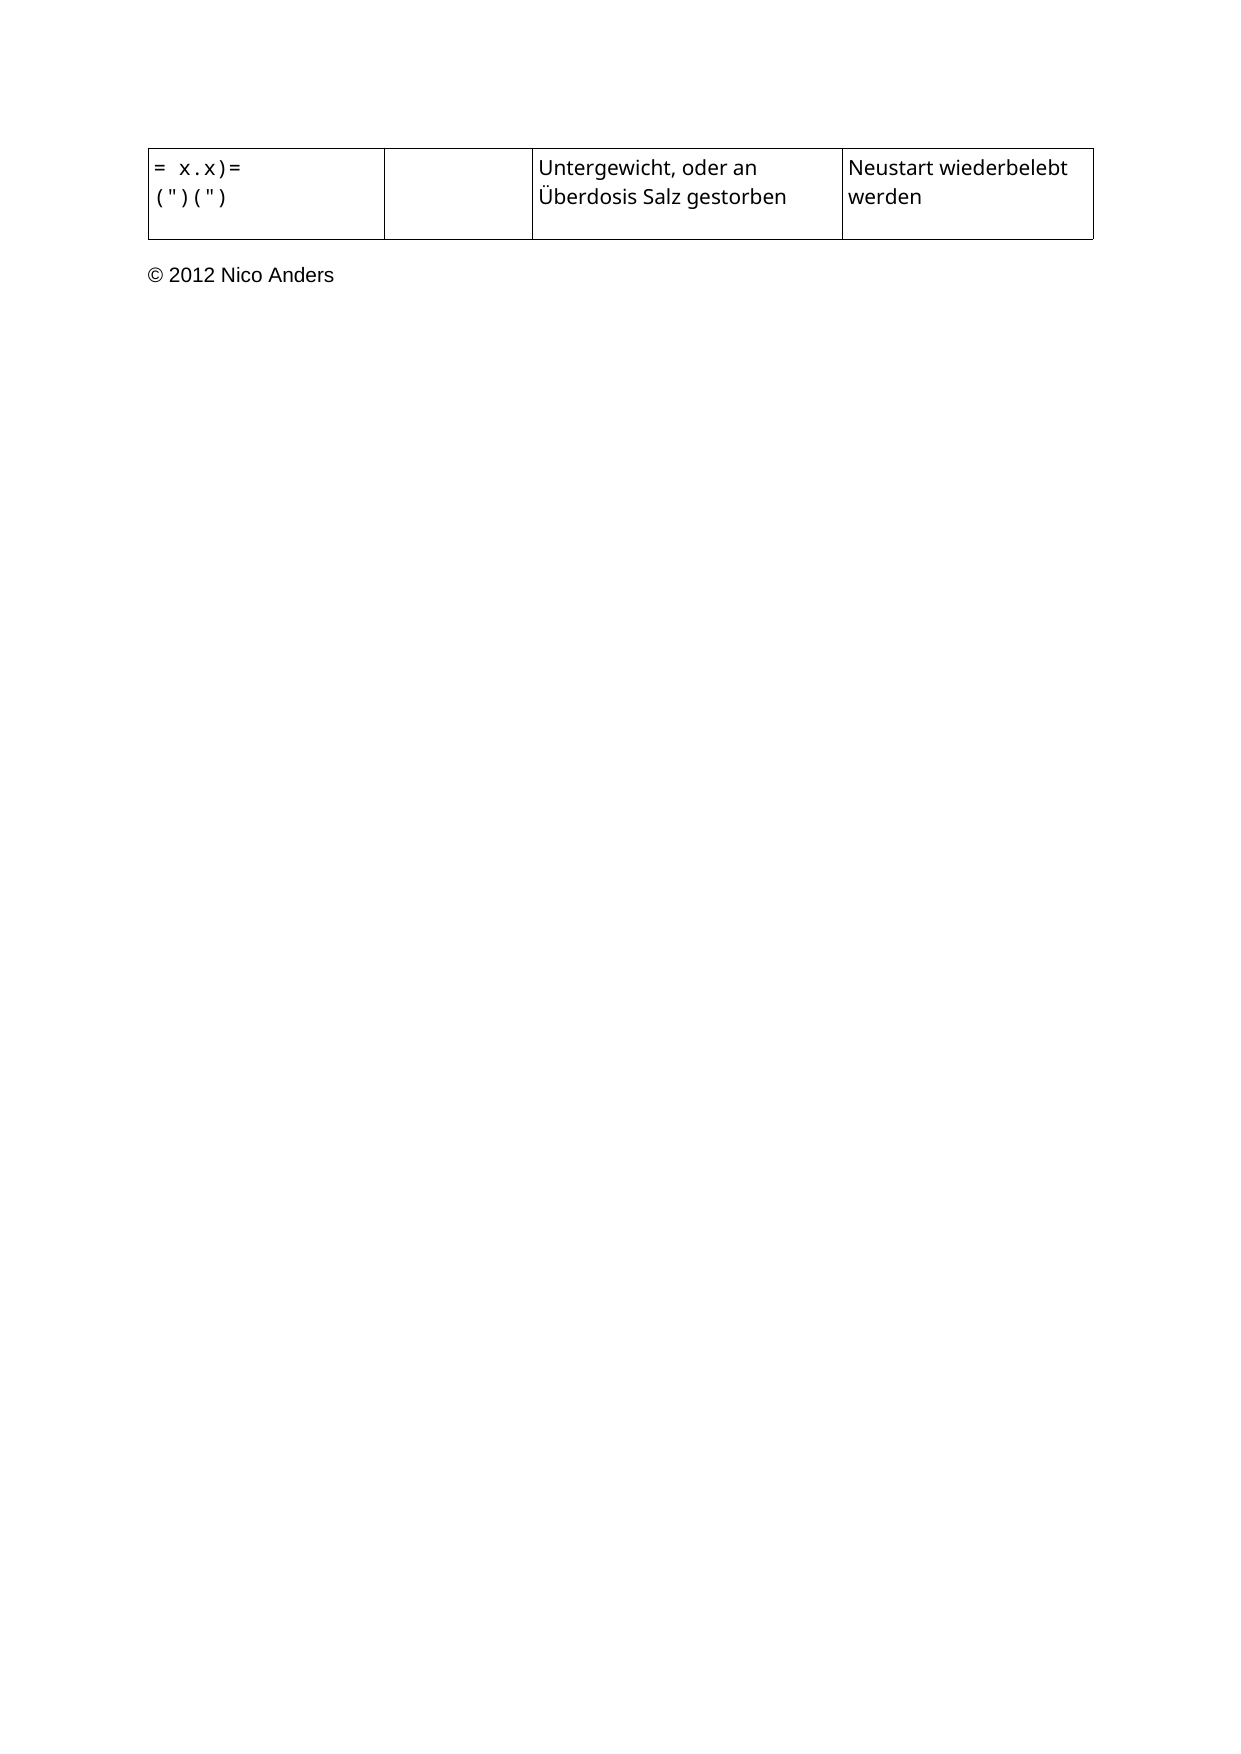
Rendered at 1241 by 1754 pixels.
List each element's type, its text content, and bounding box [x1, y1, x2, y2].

table_cell Neustart wiederbelebt werden [843, 149, 1093, 239]
table_cell = x.x)= (")(") [149, 149, 384, 239]
table_cell Untergewicht, oder an Überdosis Salz gestorben [533, 149, 842, 239]
text © 2012 Nico Anders [148, 240, 1093, 287]
table_cell [385, 149, 532, 239]
